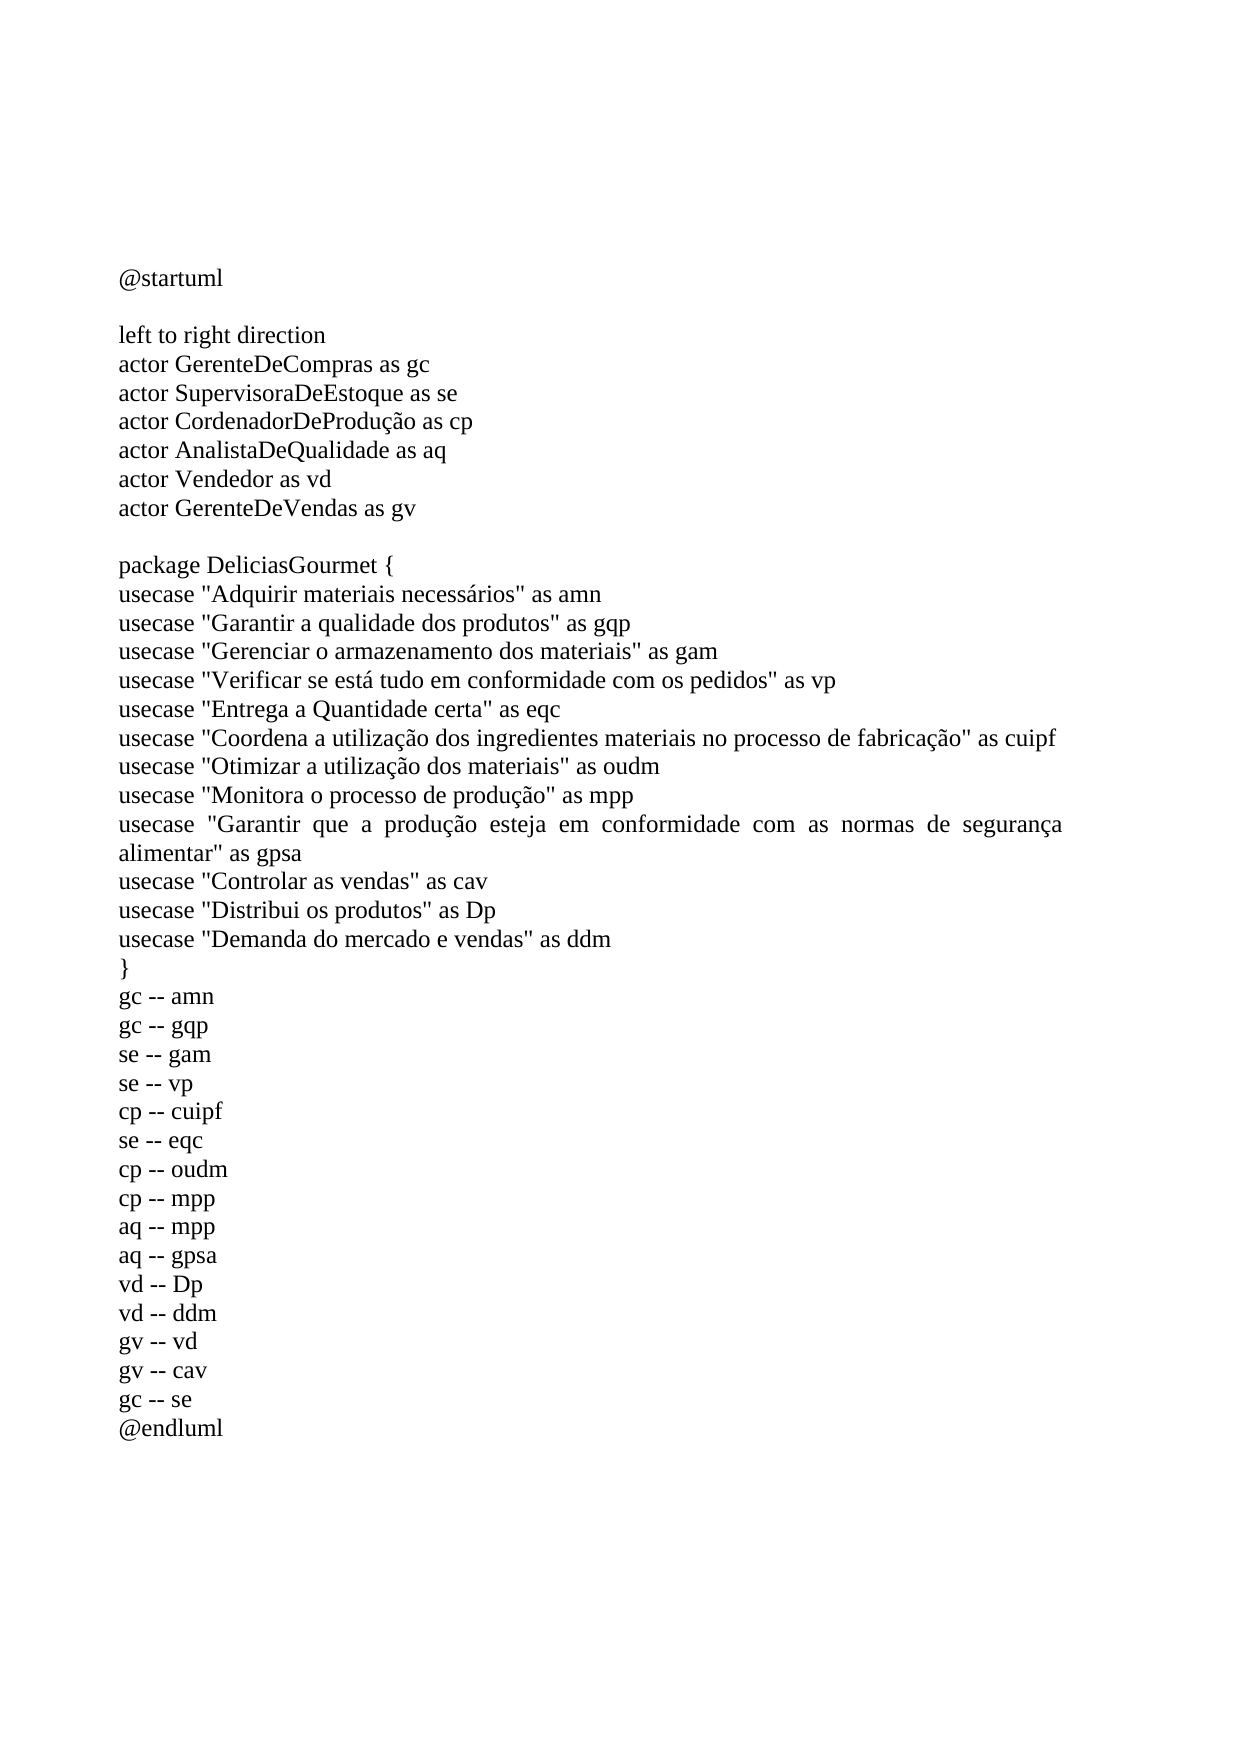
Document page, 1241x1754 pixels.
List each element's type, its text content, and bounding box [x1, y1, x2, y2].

text usecase "Garantir que a produção esteja em conformidade com as normas de segurança alimentar" as gpsa [118, 809, 1063, 866]
text usecase "Verificar se está tudo em conformidade com os pedidos" as vp [118, 665, 1063, 694]
text usecase "Adquirir materiais necessários" as amn [118, 579, 1063, 608]
text gc -- amn [118, 981, 1063, 1010]
text se -- gam [118, 1039, 1063, 1068]
text vd -- Dp [118, 1269, 1063, 1298]
text cp -- oudm [118, 1154, 1063, 1183]
text actor SupervisoraDeEstoque as se [118, 378, 1063, 406]
text usecase "Monitora o processo de produção" as mpp [118, 780, 1063, 809]
text gc -- se [118, 1384, 1063, 1413]
text usecase "Controlar as vendas" as cav [118, 866, 1063, 895]
text usecase "Gerenciar o armazenamento dos materiais" as gam [118, 636, 1063, 665]
text package DeliciasGourmet { [118, 550, 1063, 579]
text actor GerenteDeCompras as gc [118, 349, 1063, 378]
text usecase "Distribui os produtos" as Dp [118, 895, 1063, 924]
text gc -- gqp [118, 1010, 1063, 1039]
text cp -- cuipf [118, 1096, 1063, 1125]
text actor Vendedor as vd [118, 464, 1063, 493]
text actor CordenadorDeProdução as cp [118, 406, 1063, 435]
text actor AnalistaDeQualidade as aq [118, 435, 1063, 464]
text @endluml [118, 1413, 1063, 1441]
text vd -- ddm [118, 1298, 1063, 1326]
text gv -- vd [118, 1326, 1063, 1355]
text gv -- cav [118, 1355, 1063, 1384]
text usecase "Demanda do mercado e vendas" as ddm [118, 924, 1063, 953]
text usecase "Otimizar a utilização dos materiais" as oudm [118, 751, 1063, 780]
text } [118, 953, 1063, 981]
text usecase "Garantir a qualidade dos produtos" as gqp [118, 608, 1063, 636]
text se -- eqc [118, 1125, 1063, 1154]
text usecase "Entrega a Quantidade certa" as eqc [118, 694, 1063, 723]
text @startuml [118, 263, 1063, 291]
text cp -- mpp [118, 1183, 1063, 1211]
text usecase "Coordena a utilização dos ingredientes materiais no processo de fabricação" as cuipf [118, 723, 1063, 751]
text se -- vp [118, 1068, 1063, 1096]
text aq -- gpsa [118, 1240, 1063, 1269]
text left to right direction [118, 320, 1063, 349]
text aq -- mpp [118, 1211, 1063, 1240]
text actor GerenteDeVendas as gv [118, 493, 1063, 521]
